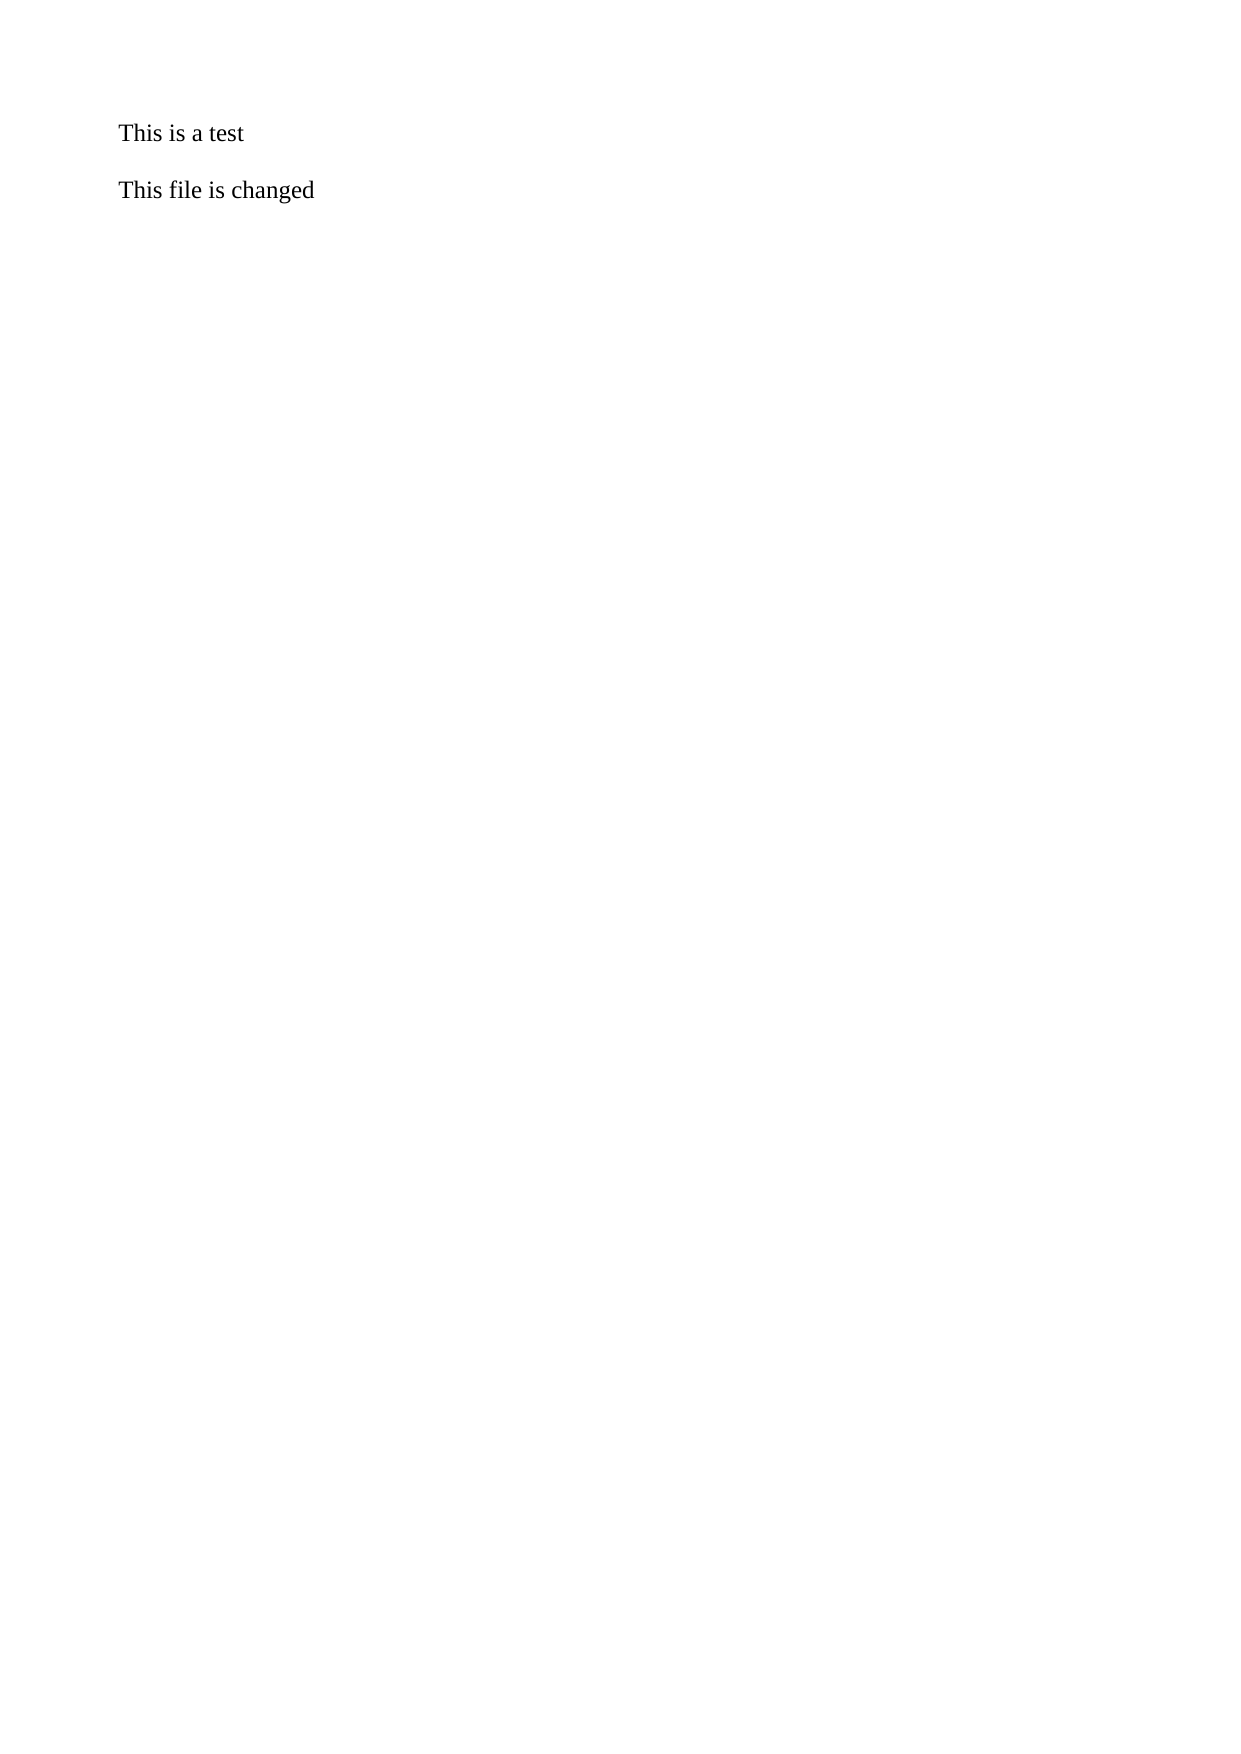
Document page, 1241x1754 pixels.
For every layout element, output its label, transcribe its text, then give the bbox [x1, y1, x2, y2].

text This is a test [118, 118, 1122, 147]
text This file is changed [118, 176, 1122, 204]
